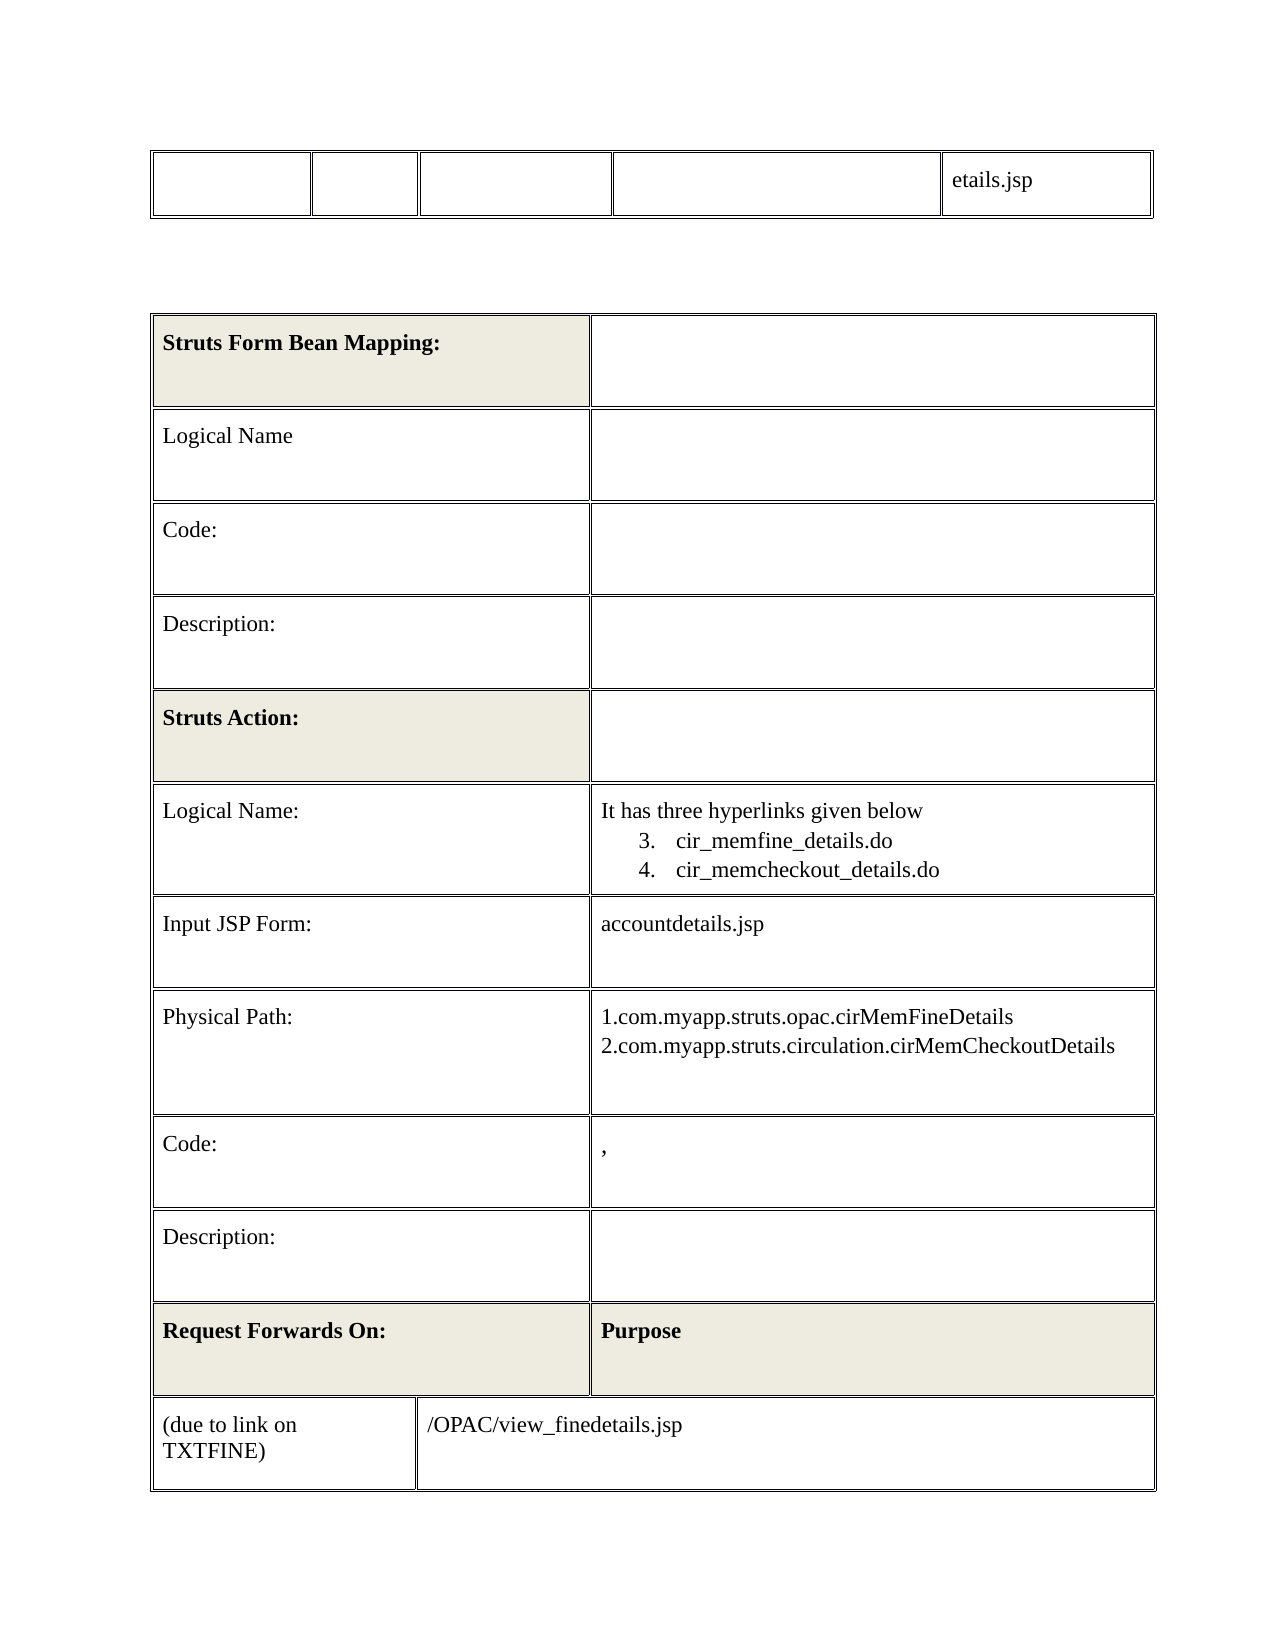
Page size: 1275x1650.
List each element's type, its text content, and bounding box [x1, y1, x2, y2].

table_cell Request Forwards On: [154, 1304, 589, 1395]
table_header Struts Form Bean Mapping: [154, 316, 589, 406]
table_cell [592, 691, 1154, 781]
table_cell /OPAC/view_finedetails.jsp [418, 1398, 1154, 1488]
table_cell [154, 153, 310, 215]
table_cell , [592, 1117, 1154, 1207]
table_cell Description: [154, 597, 589, 688]
table_cell Description: [154, 1211, 589, 1301]
table_cell Logical Name [154, 410, 589, 500]
table_cell Physical Path: [154, 991, 589, 1113]
table_cell [421, 153, 611, 215]
table_cell [313, 153, 417, 215]
table_cell Struts Action: [154, 691, 589, 781]
table_cell [592, 597, 1154, 688]
table_cell [592, 504, 1154, 594]
table_cell [592, 1211, 1154, 1301]
table_cell Code: [154, 1117, 589, 1207]
table_cell (due to link on TXTFINE) [154, 1398, 415, 1488]
table_cell [592, 410, 1154, 500]
table_cell 1.com.myapp.struts.opac.cirMemFineDetails 2.com.myapp.struts.circulation.cirMemCheckoutDetails [592, 991, 1154, 1113]
table_cell Input JSP Form: [154, 897, 589, 987]
table_header [592, 316, 1154, 406]
table_cell Logical Name: [154, 785, 589, 893]
table_cell Code: [154, 504, 589, 594]
table_cell [614, 153, 940, 215]
table_cell accountdetails.jsp [592, 897, 1154, 987]
table_cell It has three hyperlinks given below cir_memfine_details.do cir_memcheckout_details.do [592, 785, 1154, 893]
table_cell etails.jsp [943, 153, 1150, 215]
table_cell Purpose [592, 1304, 1154, 1395]
